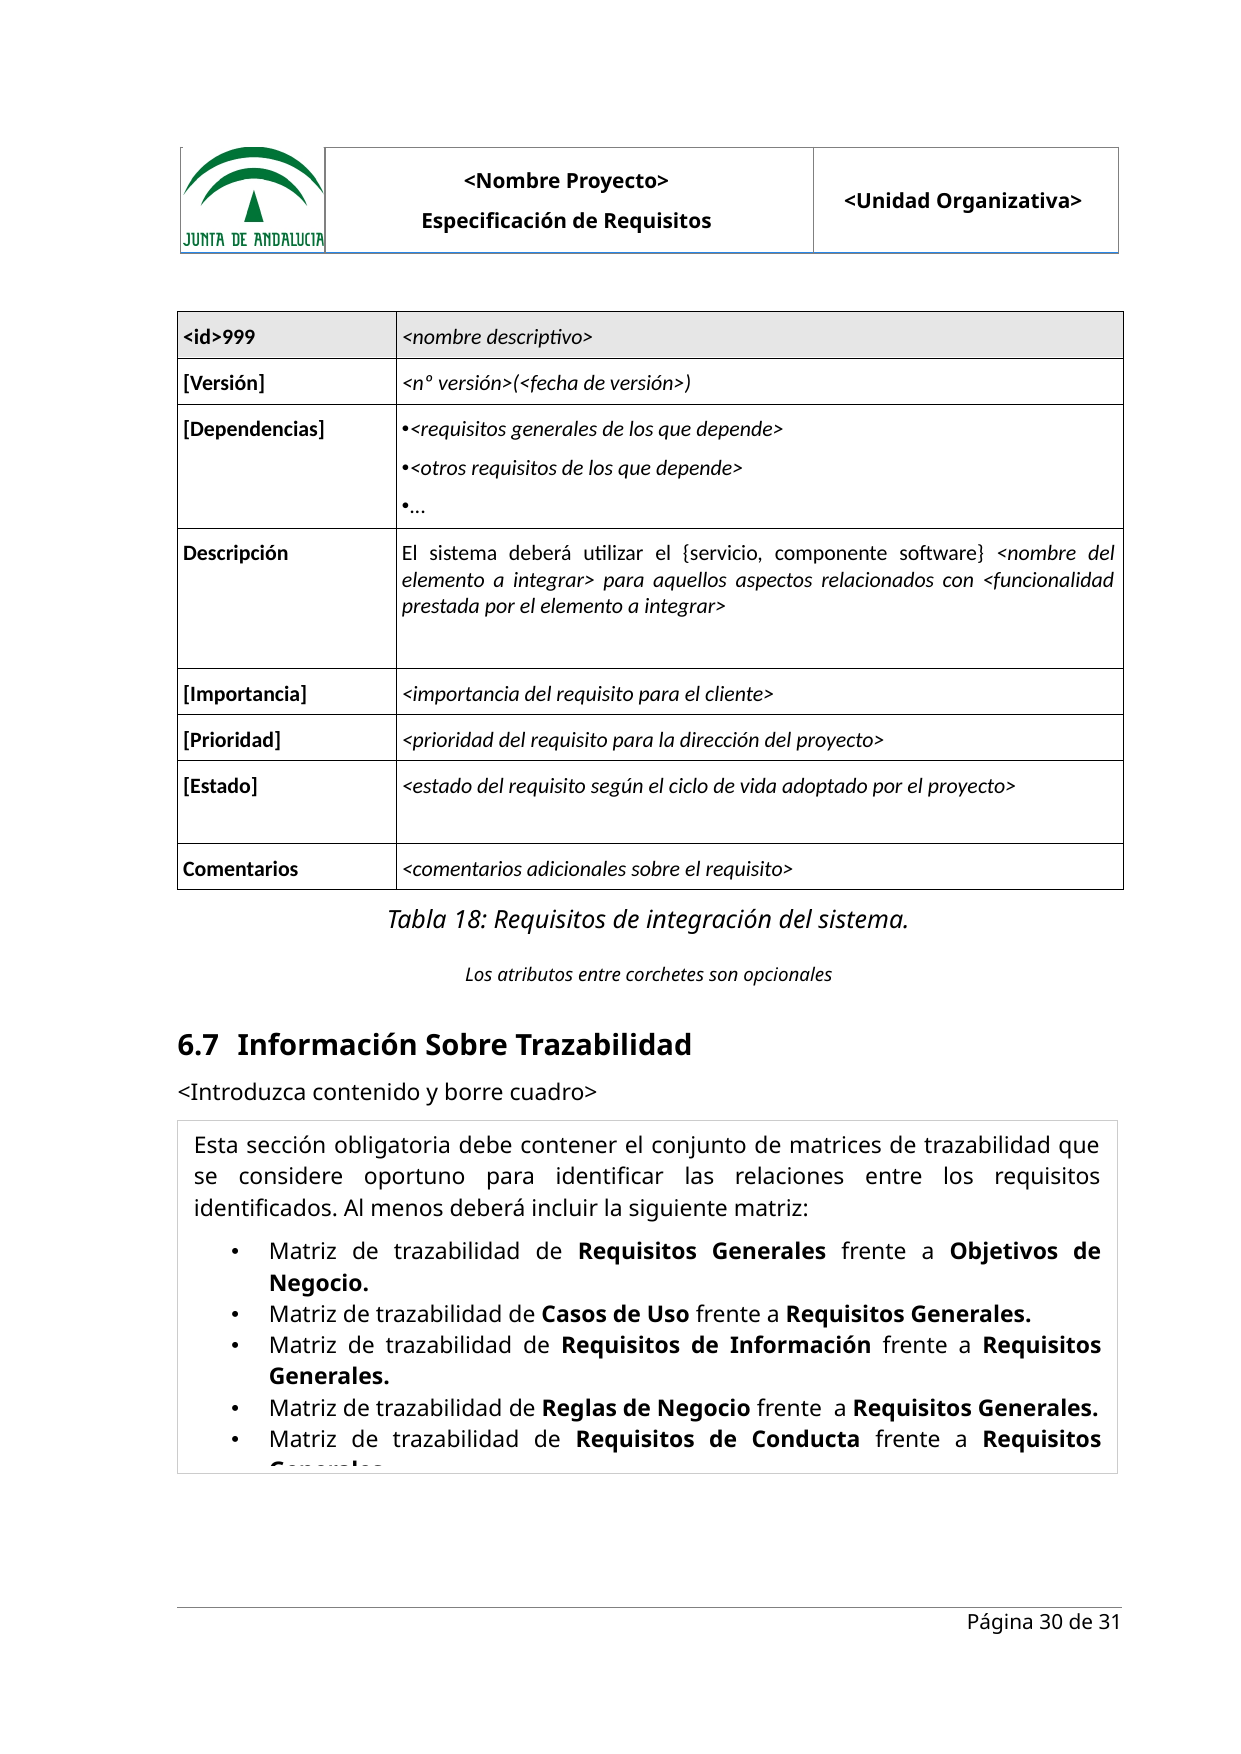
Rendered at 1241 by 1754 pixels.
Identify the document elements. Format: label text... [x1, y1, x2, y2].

text <Introduzca contenido y borre cuadro> [177, 1076, 1122, 1107]
list Matriz de trazabilidad de Reglas de Negocio frente a Requisitos Generales. [231, 1391, 1101, 1423]
table_header <id>999 [178, 312, 396, 357]
text Esta sección obligatoria debe contener el conjunto de matrices de trazabilidad que se considere oportuno para identificar las relaciones entre los requisitos identificados. Al menos deberá incluir la siguiente matriz: [194, 1129, 1101, 1223]
table_cell [Dependencias] [178, 405, 396, 528]
table_cell [Prioridad] [178, 715, 396, 760]
table_cell El sistema deberá utilizar el {servicio, componente software} <nombre del elemento a integrar> para aquellos aspectos relacionados con <funcionalidad prestada por el elemento a integrar> [397, 529, 1123, 668]
table_cell Descripción [178, 529, 396, 668]
picture [183, 147, 324, 246]
table_cell <comentarios adicionales sobre el requisito> [397, 844, 1123, 889]
table_cell <prioridad del requisito para la dirección del proyecto> [397, 715, 1123, 760]
table_cell <nº versión>(<fecha de versión>) [397, 359, 1123, 403]
list Matriz de trazabilidad de Requisitos de Conducta frente a Requisitos Generales. [231, 1423, 1101, 1465]
subtitle Información Sobre Trazabilidad [177, 1024, 1122, 1064]
list Matriz de trazabilidad de Requisitos Generales frente a Objetivos de Negocio. [231, 1235, 1101, 1298]
table_cell <estado del requisito según el ciclo de vida adoptado por el proyecto> [397, 761, 1123, 843]
table_cell [Estado] [178, 761, 396, 843]
table_cell Comentarios [178, 844, 396, 889]
text Tabla 18: Requisitos de integración del sistema. [177, 902, 1122, 936]
table_cell [Importancia] [178, 669, 396, 714]
table_header <nombre descriptivo> [397, 312, 1123, 357]
table_cell <importancia del requisito para el cliente> [397, 669, 1123, 714]
text Los atributos entre corchetes son opcionales [177, 961, 1122, 986]
list Matriz de trazabilidad de Casos de Uso frente a Requisitos Generales. [231, 1298, 1101, 1329]
list Matriz de trazabilidad de Requisitos de Información frente a Requisitos Generales. [231, 1329, 1101, 1391]
table_cell <requisitos generales de los que depende> <otros requisitos de los que depende> ... [397, 405, 1123, 528]
table_cell [Versión] [178, 359, 396, 403]
